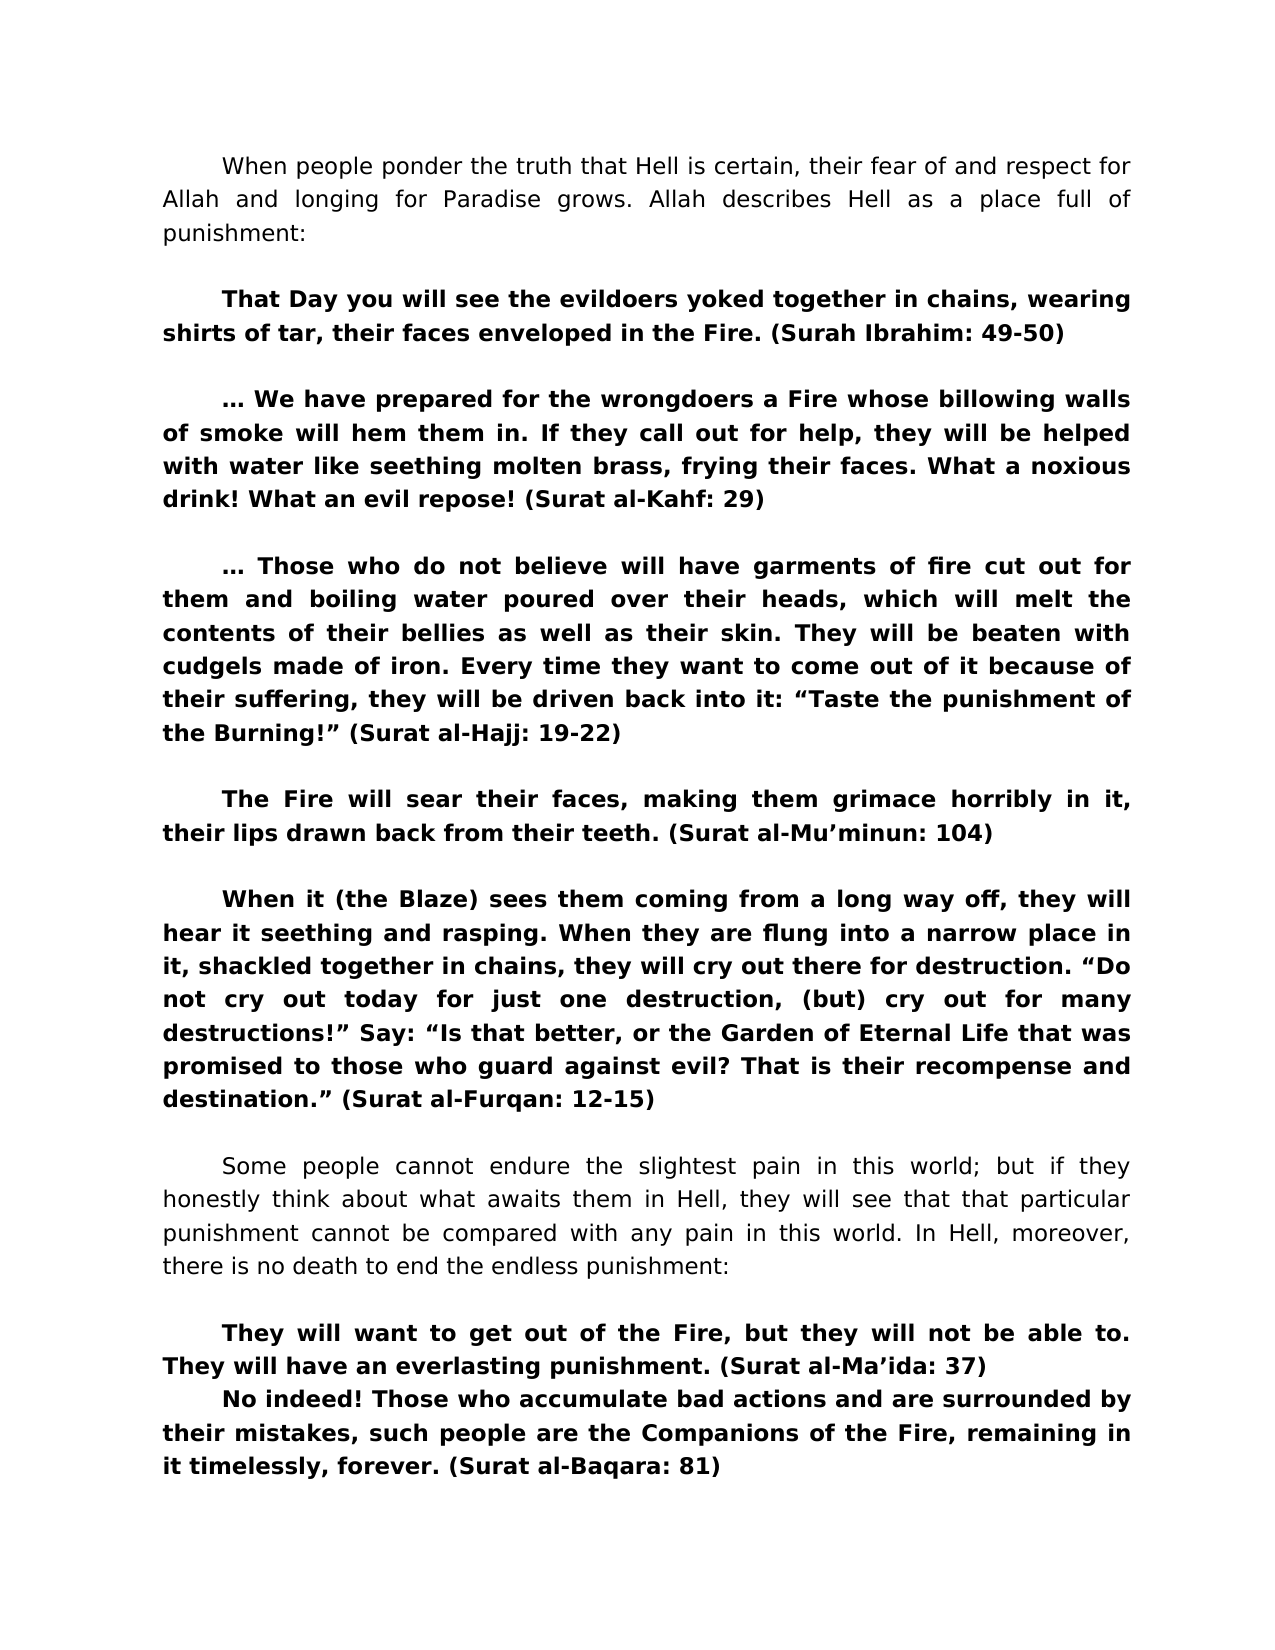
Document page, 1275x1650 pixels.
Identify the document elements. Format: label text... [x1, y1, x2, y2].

text The Fire will sear their faces, making them grimace horribly in it, their lips drawn back from their teeth. (Surat al-Mu’minun: 104) [162, 781, 1132, 848]
text They will want to get out of the Fire, but they will not be able to. They will have an everlasting punishment. (Surat al-Ma’ida: 37) [162, 1314, 1132, 1381]
text … Those who do not believe will have garments of fire cut out for them and boiling water poured over their heads, which will melt the contents of their bellies as well as their skin. They will be beaten with cudgels made of iron. Every time they want to come out of it because of their suffering, they will be driven back into it: “Taste the punishment of the Burning!” (Surat al-Hajj: 19-22) [162, 548, 1132, 748]
text When people ponder the truth that Hell is certain, their fear of and respect for Allah and longing for Paradise grows. Allah describes Hell as a place full of punishment: [162, 148, 1132, 248]
text No indeed! Those who accumulate bad actions and are surrounded by their mistakes, such people are the Companions of the Fire, remaining in it timelessly, forever. (Surat al-Baqara: 81) [162, 1381, 1132, 1481]
text When it (the Blaze) sees them coming from a long way off, they will hear it seething and rasping. When they are flung into a narrow place in it, shackled together in chains, they will cry out there for destruction. “Do not cry out today for just one destruction, (but) cry out for many destructions!” Say: “Is that better, or the Garden of Eternal Life that was promised to those who guard against evil? That is their recompense and destination.” (Surat al-Furqan: 12-15) [162, 881, 1132, 1114]
text That Day you will see the evildoers yoked together in chains, wearing shirts of tar, their faces enveloped in the Fire. (Surah Ibrahim: 49-50) [162, 281, 1132, 348]
text Some people cannot endure the slightest pain in this world; but if they honestly think about what awaits them in Hell, they will see that that particular punishment cannot be compared with any pain in this world. In Hell, moreover, there is no death to end the endless punishment: [162, 1148, 1132, 1281]
text … We have prepared for the wrongdoers a Fire whose billowing walls of smoke will hem them in. If they call out for help, they will be helped with water like seething molten brass, frying their faces. What a noxious drink! What an evil repose! (Surat al-Kahf: 29) [162, 381, 1132, 514]
